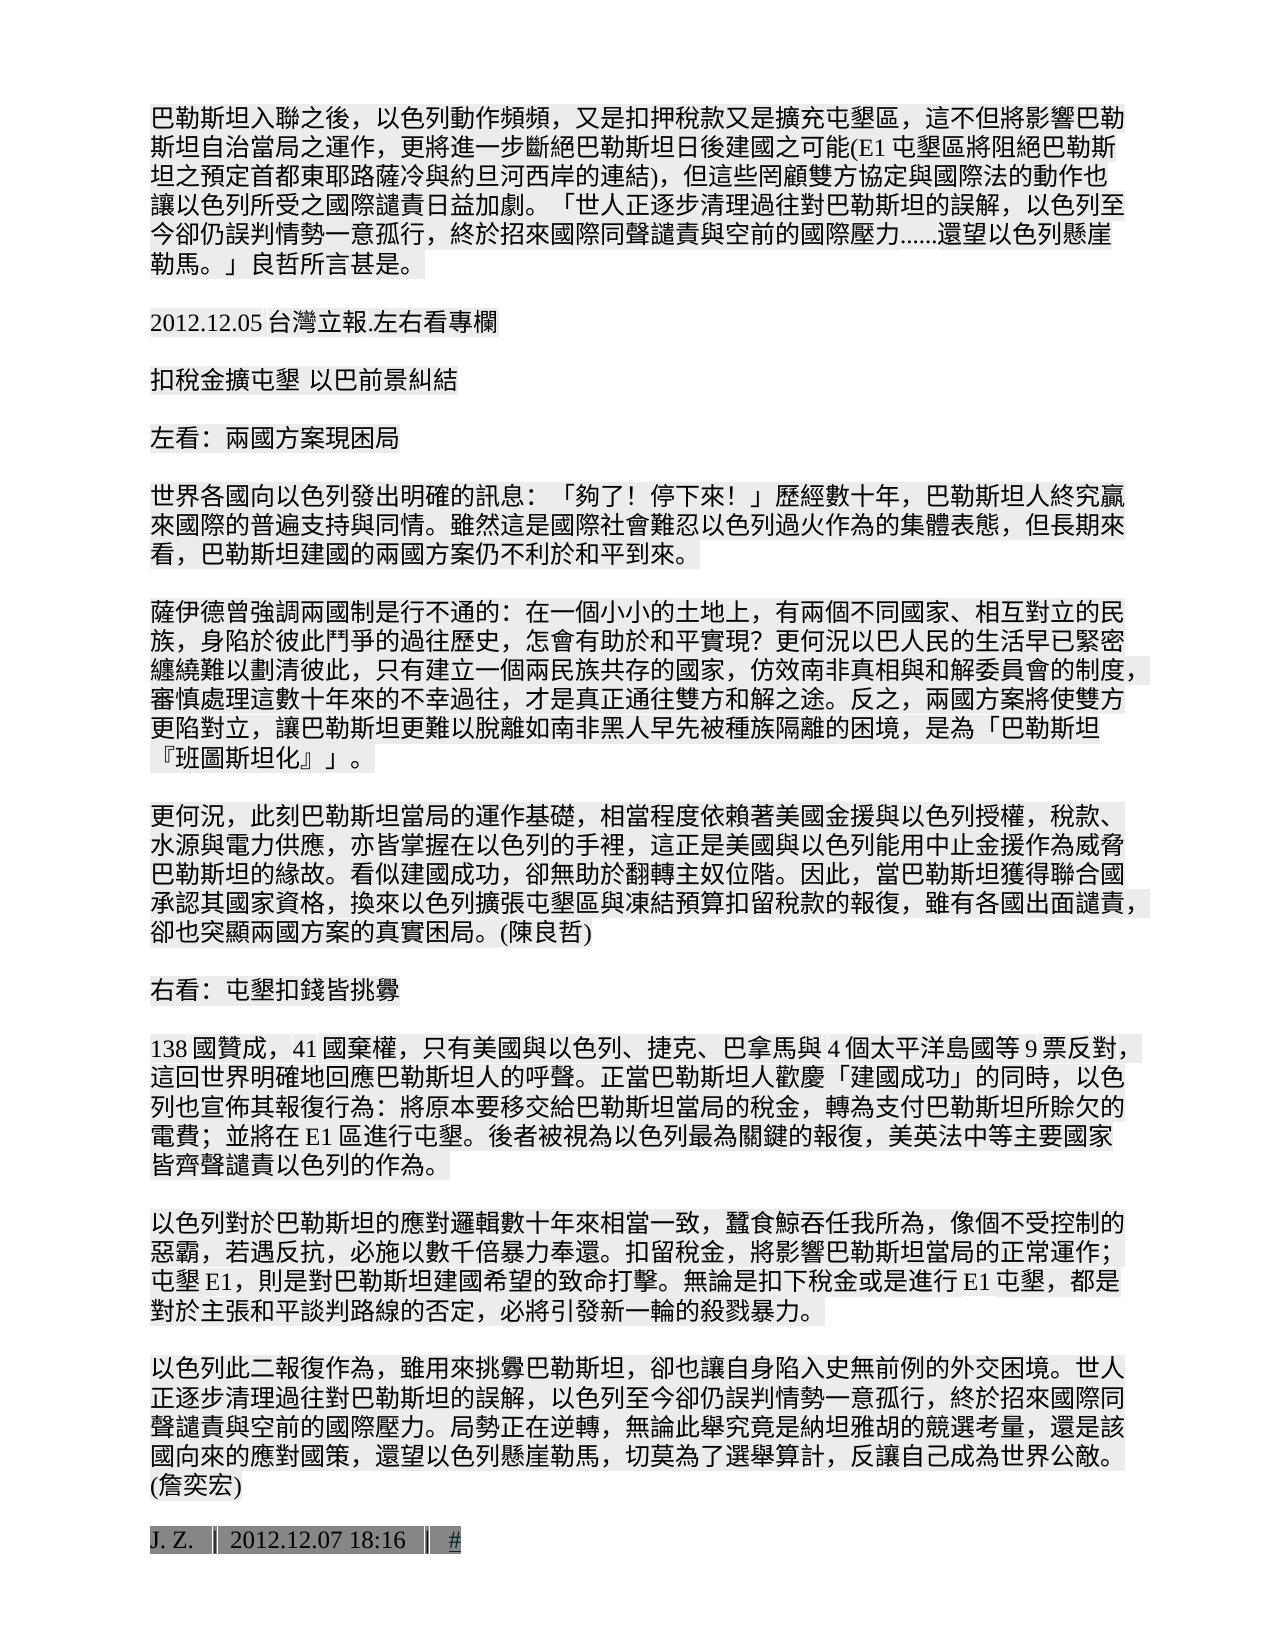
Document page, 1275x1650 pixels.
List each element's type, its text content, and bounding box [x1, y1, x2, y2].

text J. Z. | 2012.12.07 18:16 | # [150, 1526, 1125, 1554]
text 暫貼良哲文章於留言版，之後會移至首頁。 巴勒斯坦入聯之後，以色列動作頻頻，又是扣押稅款又是擴充屯墾區，這不但將影響巴勒斯坦自治當局之運作，更將進一步斷絕巴勒斯坦日後建國之可能(E1屯墾區將阻絕巴勒斯坦之預定首都東耶路薩冷與約旦河西岸的連結)，但這些罔顧雙方協定與國際法的動作也讓以色列所受之國際譴責日益加劇。「世人正逐步清理過往對巴勒斯坦的誤解，以色列至今卻仍誤判情勢一意孤行，終於招來國際同聲譴責與空前的國際壓力......還望以色列懸崖勒馬。」良哲所言甚是。 2012.12.05台灣立報.左右看專欄 扣稅金擴屯墾 以巴前景糾結 左看：兩國方案現困局 世界各國向以色列發出明確的訊息：「夠了！停下來！」歷經數十年，巴勒斯坦人終究贏來國際的普遍支持與同情。雖然這是國際社會難忍以色列過火作為的集體表態，但長期來看，巴勒斯坦建國的兩國方案仍不利於和平到來。 薩伊德曾強調兩國制是行不通的：在一個小小的土地上，有兩個不同國家、相互對立的民族，身陷於彼此鬥爭的過往歷史，怎會有助於和平實現？更何況以巴人民的生活早已緊密纏繞難以劃清彼此，只有建立一個兩民族共存的國家，仿效南非真相與和解委員會的制度，審慎處理這數十年來的不幸過往，才是真正通往雙方和解之途。反之，兩國方案將使雙方更陷對立，讓巴勒斯坦更難以脫離如南非黑人早先被種族隔離的困境，是為「巴勒斯坦『班圖斯坦化』」。 更何況，此刻巴勒斯坦當局的運作基礎，相當程度依賴著美國金援與以色列授權，稅款、水源與電力供應，亦皆掌握在以色列的手裡，這正是美國與以色列能用中止金援作為威脅巴勒斯坦的緣故。看似建國成功，卻無助於翻轉主奴位階。因此，當巴勒斯坦獲得聯合國承認其國家資格，換來以色列擴張屯墾區與凍結預算扣留稅款的報復，雖有各國出面譴責，卻也突顯兩國方案的真實困局。(陳良哲) 右看：屯墾扣錢皆挑釁 138國贊成，41國棄權，只有美國與以色列、捷克、巴拿馬與4個太平洋島國等9票反對，這回世界明確地回應巴勒斯坦人的呼聲。正當巴勒斯坦人歡慶「建國成功」的同時，以色列也宣佈其報復行為：將原本要移交給巴勒斯坦當局的稅金，轉為支付巴勒斯坦所賒欠的電費；並將在E1區進行屯墾。後者被視為以色列最為關鍵的報復，美英法中等主要國家皆齊聲譴責以色列的作為。 以色列對於巴勒斯坦的應對邏輯數十年來相當一致，蠶食鯨吞任我所為，像個不受控制的惡霸，若遇反抗，必施以數千倍暴力奉還。扣留稅金，將影響巴勒斯坦當局的正常運作；屯墾E1，則是對巴勒斯坦建國希望的致命打擊。無論是扣下稅金或是進行E1屯墾，都是對於主張和平談判路線的否定，必將引發新一輪的殺戮暴力。 以色列此二報復作為，雖用來挑釁巴勒斯坦，卻也讓自身陷入史無前例的外交困境。世人正逐步清理過往對巴勒斯坦的誤解，以色列至今卻仍誤判情勢一意孤行，終於招來國際同聲譴責與空前的國際壓力。局勢正在逆轉，無論此舉究竟是納坦雅胡的競選考量，還是該國向來的應對國策，還望以色列懸崖勒馬，切莫為了選舉算計，反讓自己成為世界公敵。(詹奕宏) [150, 75, 1125, 1501]
